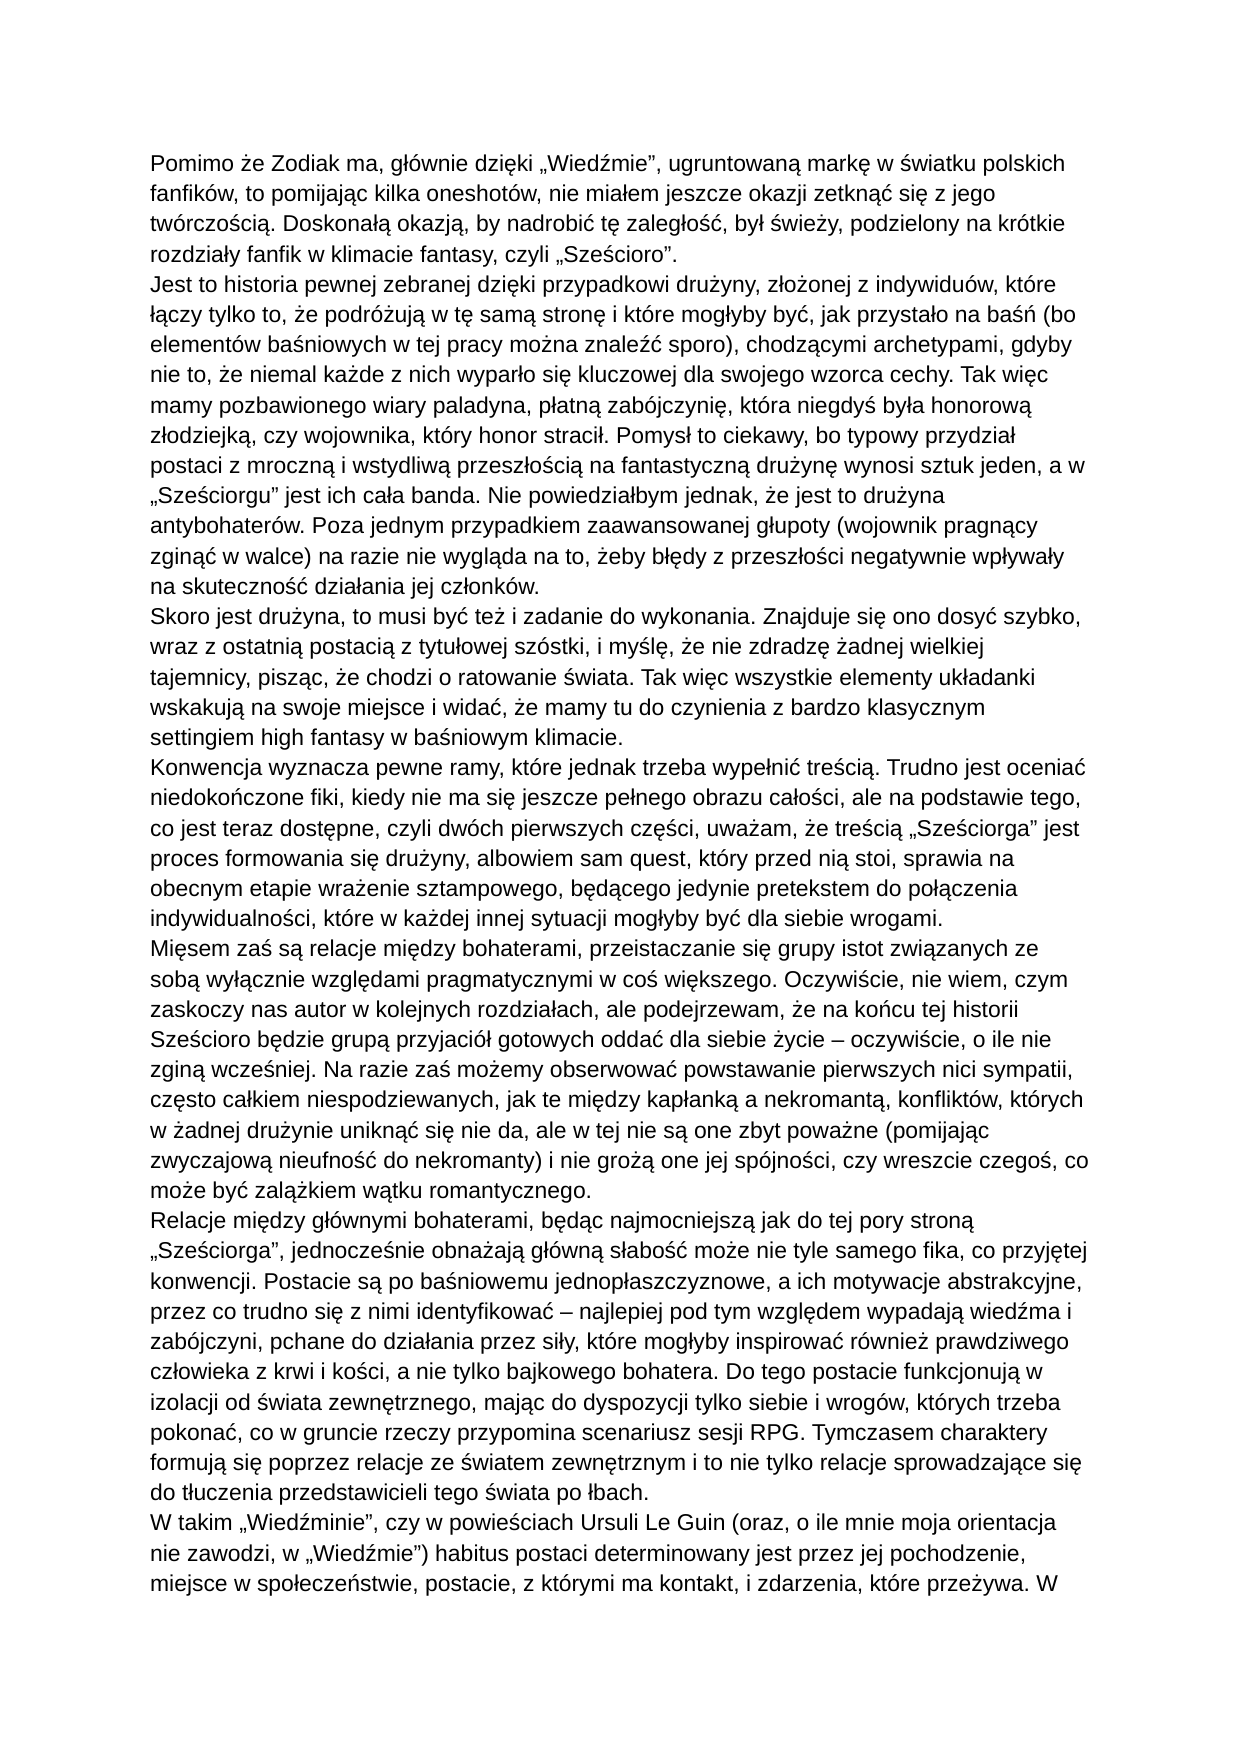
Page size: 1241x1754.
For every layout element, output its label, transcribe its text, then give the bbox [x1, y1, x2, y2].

text Skoro jest drużyna, to musi być też i zadanie do wykonania. Znajduje się ono dosyć szybko, wraz z ostatnią postacią z tytułowej szóstki, i myślę, że nie zdradzę żadnej wielkiej tajemnicy, pisząc, że chodzi o ratowanie świata. Tak więc wszystkie elementy układanki wskakują na swoje miejsce i widać, że mamy tu do czynienia z bardzo klasycznym settingiem high fantasy w baśniowym klimacie. [150, 603, 1090, 750]
text Relacje między głównymi bohaterami, będąc najmocniejszą jak do tej pory stroną „Sześciorga”, jednocześnie obnażają główną słabość może nie tyle samego fika, co przyjętej konwencji. Postacie są po baśniowemu jednopłaszczyznowe, a ich motywacje abstrakcyjne, przez co trudno się z nimi identyfikować – najlepiej pod tym względem wypadają wiedźma i zabójczyni, pchane do działania przez siły, które mogłyby inspirować również prawdziwego człowieka z krwi i kości, a nie tylko bajkowego bohatera. Do tego postacie funkcjonują w izolacji od świata zewnętrznego, mając do dyspozycji tylko siebie i wrogów, których trzeba pokonać, co w gruncie rzeczy przypomina scenariusz sesji RPG. Tymczasem charaktery formują się poprzez relacje ze światem zewnętrznym i to nie tylko relacje sprowadzające się do tłuczenia przedstawicieli tego świata po łbach. [150, 1207, 1090, 1506]
text Pomimo że Zodiak ma, głównie dzięki „Wiedźmie”, ugruntowaną markę w światku polskich fanfików, to pomijając kilka oneshotów, nie miałem jeszcze okazji zetknąć się z jego twórczością. Doskonałą okazją, by nadrobić tę zaległość, był świeży, podzielony na krótkie rozdziały fanfik w klimacie fantasy, czyli „Sześcioro”. [150, 150, 1090, 267]
text Jest to historia pewnej zebranej dzięki przypadkowi drużyny, złożonej z indywiduów, które łączy tylko to, że podróżują w tę samą stronę i które mogłyby być, jak przystało na baśń (bo elementów baśniowych w tej pracy można znaleźć sporo), chodzącymi archetypami, gdyby nie to, że niemal każde z nich wyparło się kluczowej dla swojego wzorca cechy. Tak więc mamy pozbawionego wiary paladyna, płatną zabójczynię, która niegdyś była honorową złodziejką, czy wojownika, który honor stracił. Pomysł to ciekawy, bo typowy przydział postaci z mroczną i wstydliwą przeszłością na fantastyczną drużynę wynosi sztuk jeden, a w „Sześciorgu” jest ich cała banda. Nie powiedziałbym jednak, że jest to drużyna antybohaterów. Poza jednym przypadkiem zaawansowanej głupoty (wojownik pragnący zginąć w walce) na razie nie wygląda na to, żeby błędy z przeszłości negatywnie wpływały na skuteczność działania jej członków. [150, 271, 1090, 599]
text Konwencja wyznacza pewne ramy, które jednak trzeba wypełnić treścią. Trudno jest oceniać niedokończone fiki, kiedy nie ma się jeszcze pełnego obrazu całości, ale na podstawie tego, co jest teraz dostępne, czyli dwóch pierwszych części, uważam, że treścią „Sześciorga” jest proces formowania się drużyny, albowiem sam quest, który przed nią stoi, sprawia na obecnym etapie wrażenie sztampowego, będącego jedynie pretekstem do połączenia indywidualności, które w każdej innej sytuacji mogłyby być dla siebie wrogami. [150, 754, 1090, 932]
text W takim „Wiedźminie”, czy w powieściach Ursuli Le Guin (oraz, o ile mnie moja orientacja nie zawodzi, w „Wiedźmie”) habitus postaci determinowany jest przez jej pochodzenie, miejsce w społeczeństwie, postacie, z którymi ma kontakt, i zdarzenia, które przeżywa. W [150, 1509, 1090, 1596]
text Mięsem zaś są relacje między bohaterami, przeistaczanie się grupy istot związanych ze sobą wyłącznie względami pragmatycznymi w coś większego. Oczywiście, nie wiem, czym zaskoczy nas autor w kolejnych rozdziałach, ale podejrzewam, że na końcu tej historii Sześcioro będzie grupą przyjaciół gotowych oddać dla siebie życie – oczywiście, o ile nie zginą wcześniej. Na razie zaś możemy obserwować powstawanie pierwszych nici sympatii, często całkiem niespodziewanych, jak te między kapłanką a nekromantą, konfliktów, których w żadnej drużynie uniknąć się nie da, ale w tej nie są one zbyt poważne (pomijając zwyczajową nieufność do nekromanty) i nie grożą one jej spójności, czy wreszcie czegoś, co może być zalążkiem wątku romantycznego. [150, 935, 1090, 1203]
